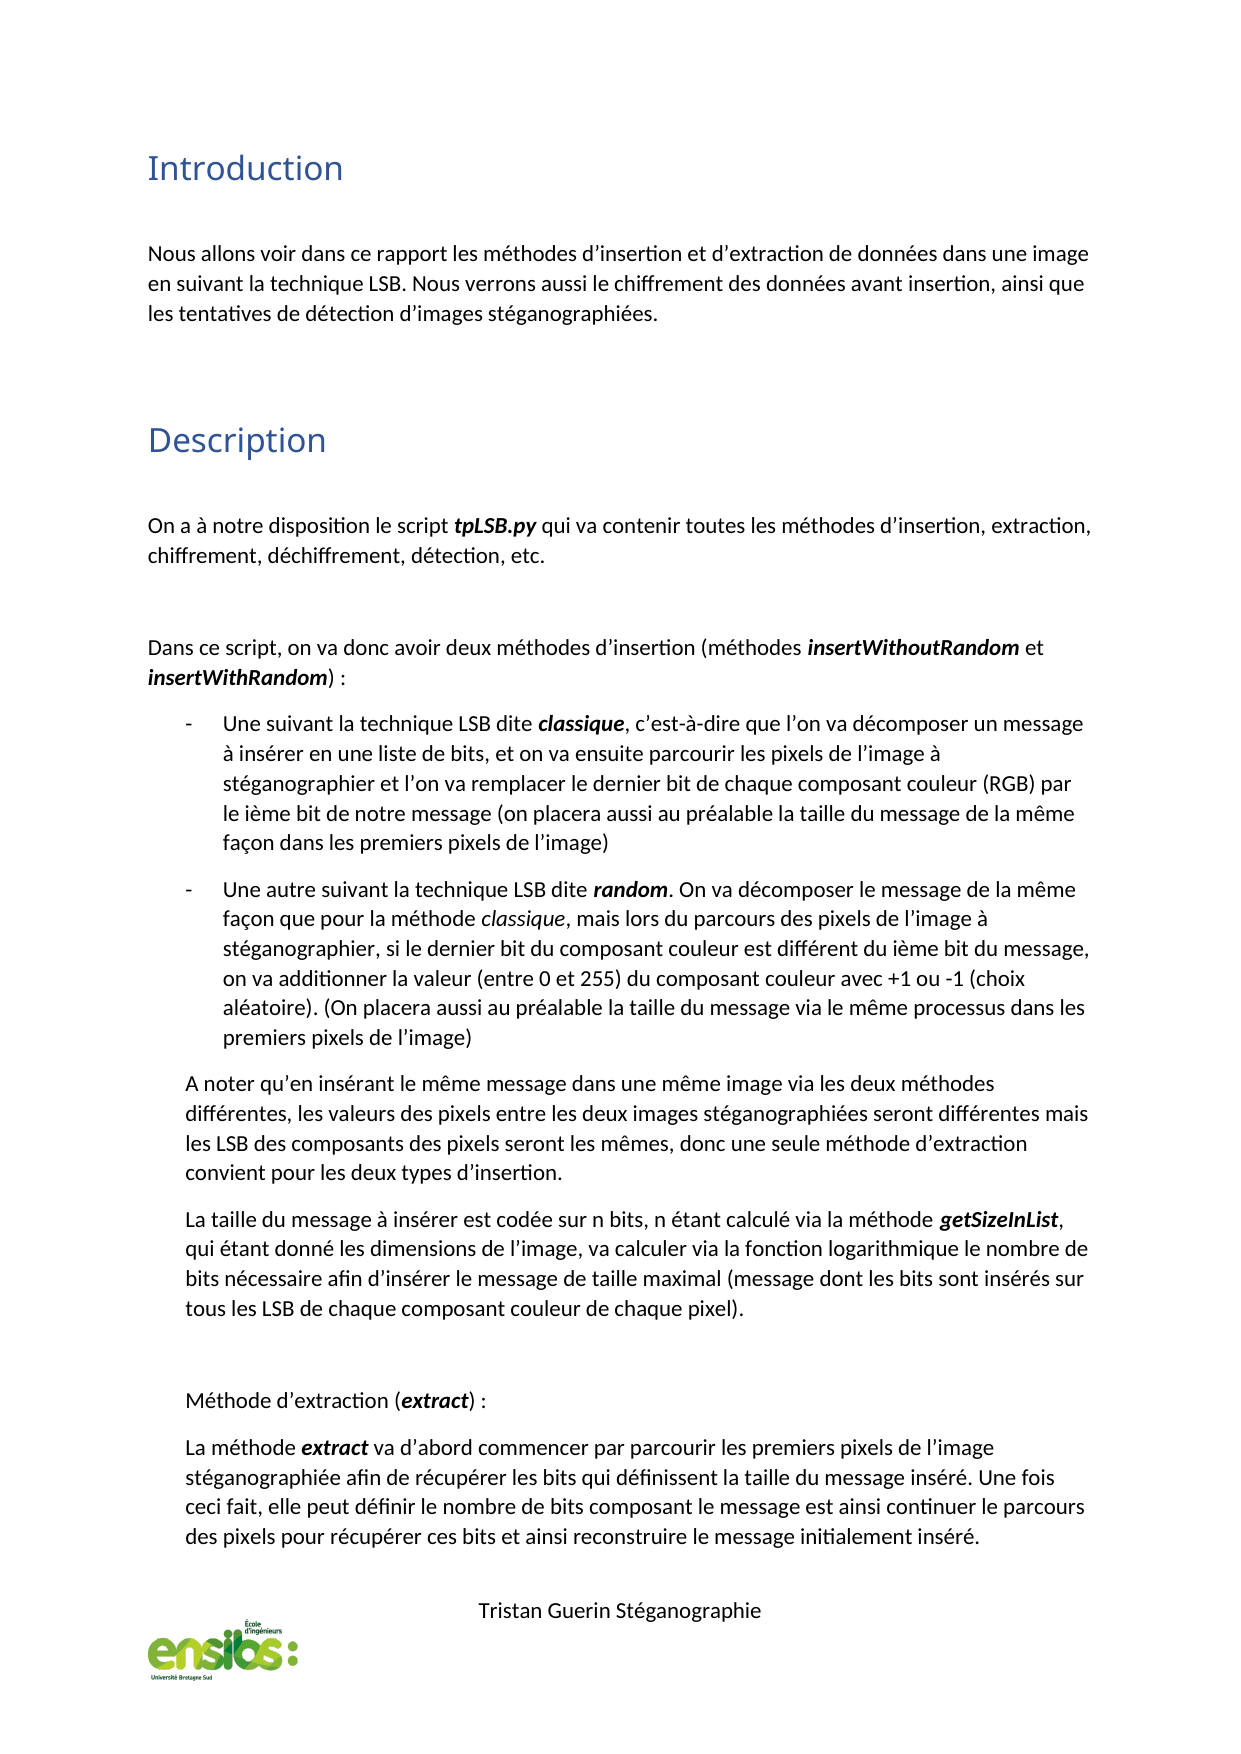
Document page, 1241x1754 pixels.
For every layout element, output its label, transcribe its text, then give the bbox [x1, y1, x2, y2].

text Dans ce script, on va donc avoir deux méthodes d’insertion (méthodes insertWithoutRandom et insertWithRandom) : [148, 633, 1093, 691]
text A noter qu’en insérant le même message dans une même image via les deux méthodes différentes, les valeurs des pixels entre les deux images stéganographiées seront différentes mais les LSB des composants des pixels seront les mêmes, donc une seule méthode d’extraction convient pour les deux types d’insertion. [185, 1069, 1093, 1187]
text Nous allons voir dans ce rapport les méthodes d’insertion et d’extraction de données dans une image en suivant la technique LSB. Nous verrons aussi le chiffrement des données avant insertion, ainsi que les tentatives de détection d’images stéganographiées. [148, 239, 1093, 327]
text La méthode extract va d’abord commencer par parcourir les premiers pixels de l’image stéganographiée afin de récupérer les bits qui définissent la taille du message inséré. Une fois ceci fait, elle peut définir le nombre de bits composant le message est ainsi continuer le parcours des pixels pour récupérer ces bits et ainsi reconstruire le message initialement inséré. [185, 1433, 1093, 1550]
list Une suivant la technique LSB dite classique, c’est-à-dire que l’on va décomposer un message à insérer en une liste de bits, et on va ensuite parcourir les pixels de l’image à stéganographier et l’on va remplacer le dernier bit de chaque composant couleur (RGB) par le ième bit de notre message (on placera aussi au préalable la taille du message de la même façon dans les premiers pixels de l’image) [185, 709, 1093, 856]
text La taille du message à insérer est codée sur n bits, n étant calculé via la méthode getSizeInList, qui étant donné les dimensions de l’image, va calculer via la fonction logarithmique le nombre de bits nécessaire afin d’insérer le message de taille maximal (message dont les bits sont insérés sur tous les LSB de chaque composant couleur de chaque pixel). [185, 1205, 1093, 1322]
list Une autre suivant la technique LSB dite random. On va décomposer le message de la même façon que pour la méthode classique, mais lors du parcours des pixels de l’image à stéganographier, si le dernier bit du composant couleur est différent du ième bit du message, on va additionner la valeur (entre 0 et 255) du composant couleur avec +1 ou -1 (choix aléatoire). (On placera aussi au préalable la taille du message via le même processus dans les premiers pixels de l’image) [185, 875, 1093, 1051]
subtitle Introduction [148, 145, 1093, 191]
text On a à notre disposition le script tpLSB.py qui va contenir toutes les méthodes d’insertion, extraction, chiffrement, déchiffrement, détection, etc. [148, 511, 1093, 569]
subtitle Description [148, 417, 1093, 462]
text Méthode d’extraction (extract) : [185, 1387, 1093, 1415]
